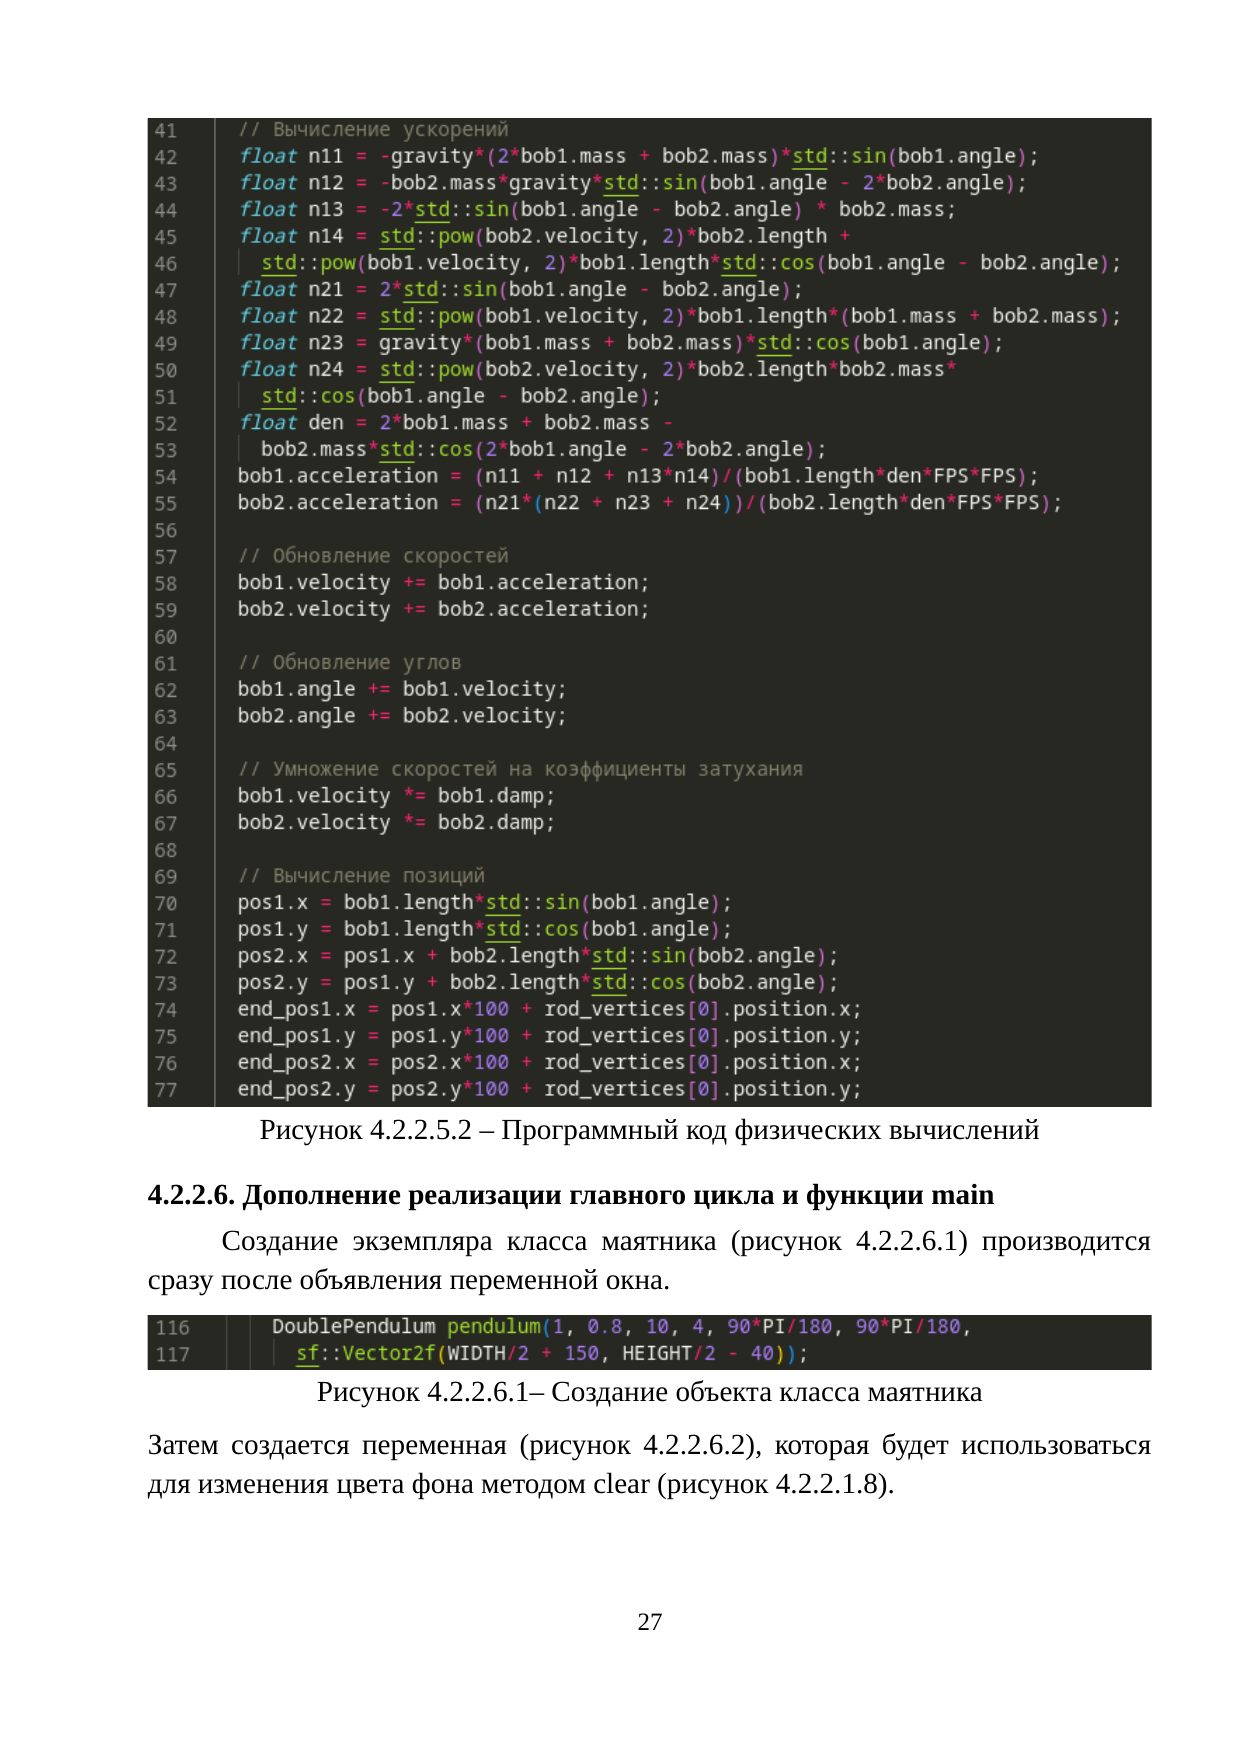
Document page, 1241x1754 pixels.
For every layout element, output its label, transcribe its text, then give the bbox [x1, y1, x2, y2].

text Создание экземпляра класса маятника (рисунок 4.2.2.6.1) производится сразу после объявления переменной окна. [148, 1223, 1152, 1296]
text Рисунок 4.2.2.6.1– Создание объекта класса маятника [148, 1370, 1152, 1408]
subtitle 4.2.2.6. Дополнение реализации главного цикла и функции main [148, 1177, 1152, 1211]
text Рисунок 4.2.2.5.2 – Программный код физических вычислений [148, 1107, 1152, 1145]
picture [147, 1315, 1152, 1370]
picture [147, 118, 1152, 1107]
text Затем создается переменная (рисунок 4.2.2.6.2), которая будет использоваться для изменения цвета фона методом clear (рисунок 4.2.2.1.8). [148, 1427, 1152, 1499]
